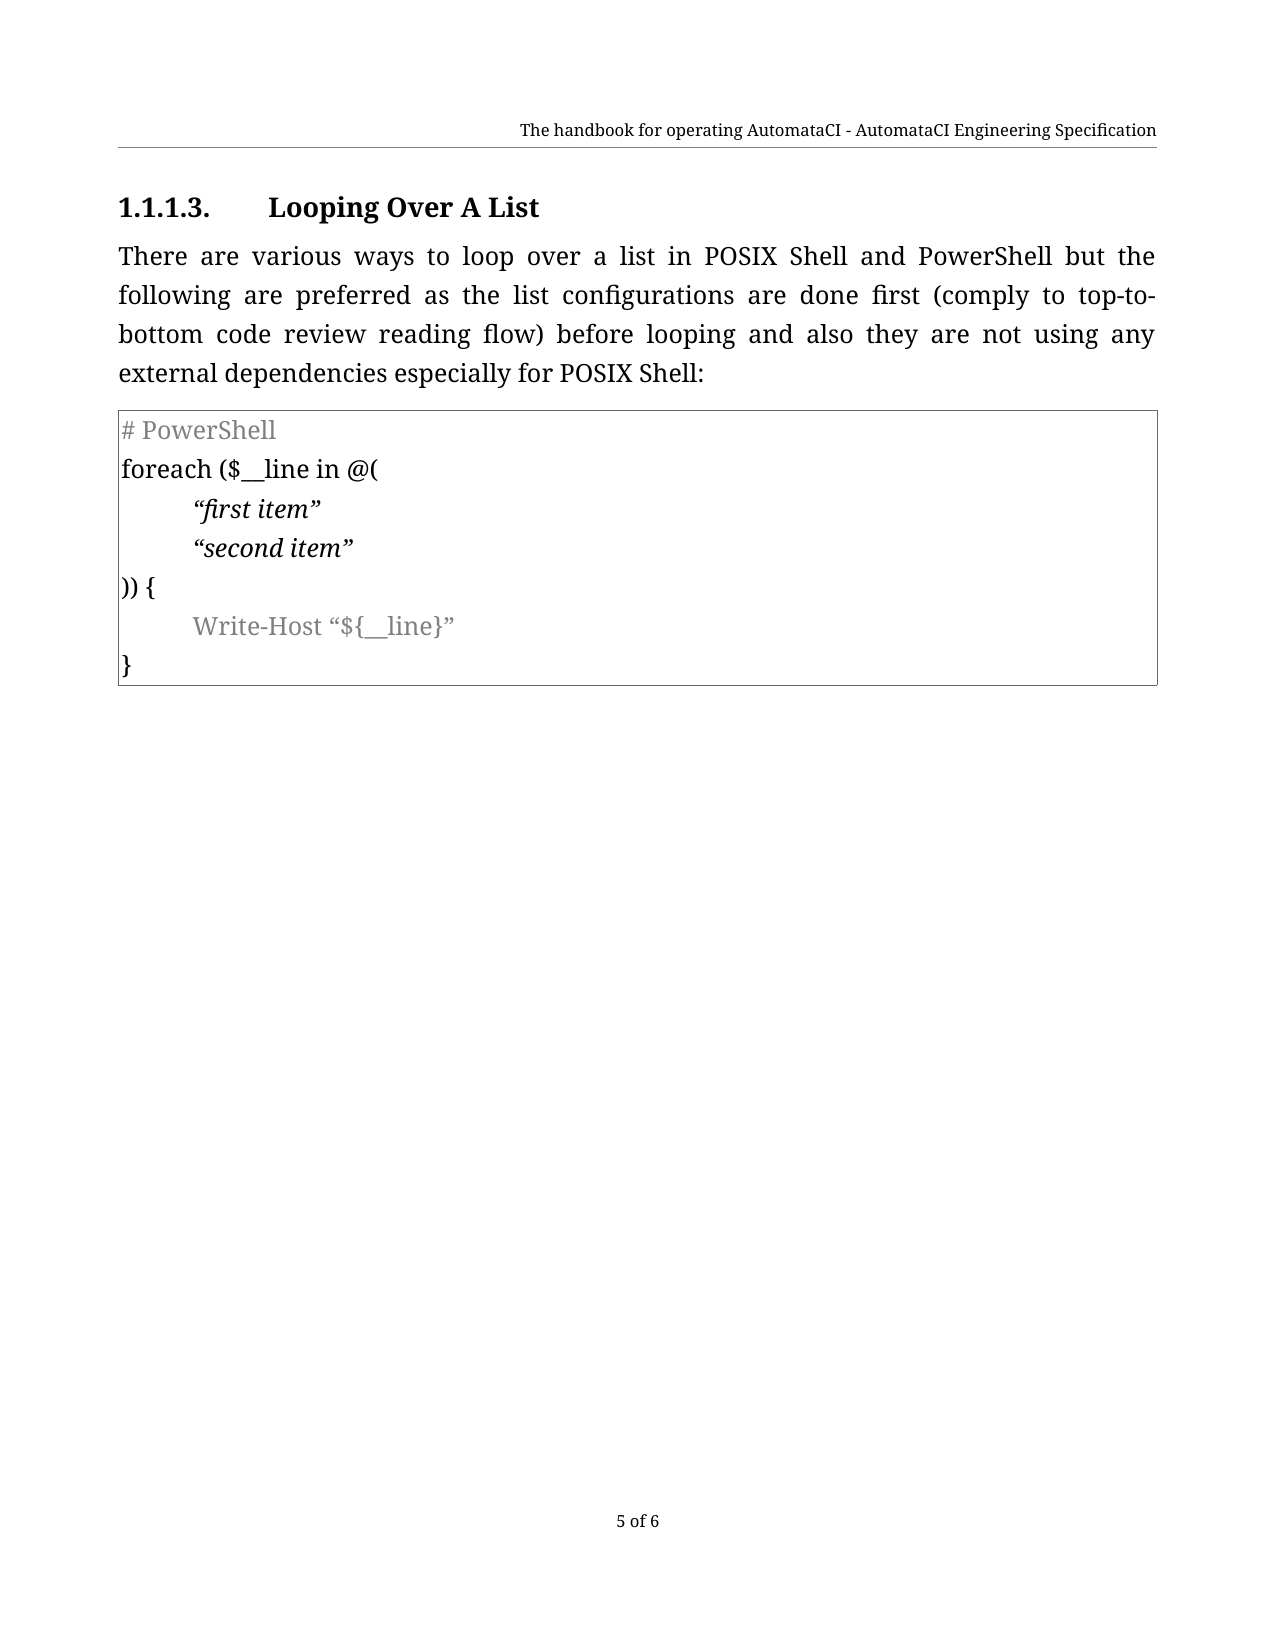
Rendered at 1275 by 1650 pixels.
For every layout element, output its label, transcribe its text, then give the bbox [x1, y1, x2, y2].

text “second item” [119, 527, 1157, 564]
text There are various ways to loop over a list in POSIX Shell and PowerShell but the following are preferred as the list configurations are done first (comply to top-to-bottom code review reading flow) before looping and also they are not using any external dependencies especially for POSIX Shell: [118, 238, 1157, 390]
text foreach ($__line in @( [119, 449, 1157, 486]
text )) { [119, 567, 1157, 604]
subtitle Looping Over A List [118, 189, 1157, 226]
text “first item” [119, 488, 1157, 525]
text } [119, 645, 1157, 685]
text Write-Host “${__line}” [119, 606, 1157, 643]
text # PowerShell [119, 411, 1157, 447]
